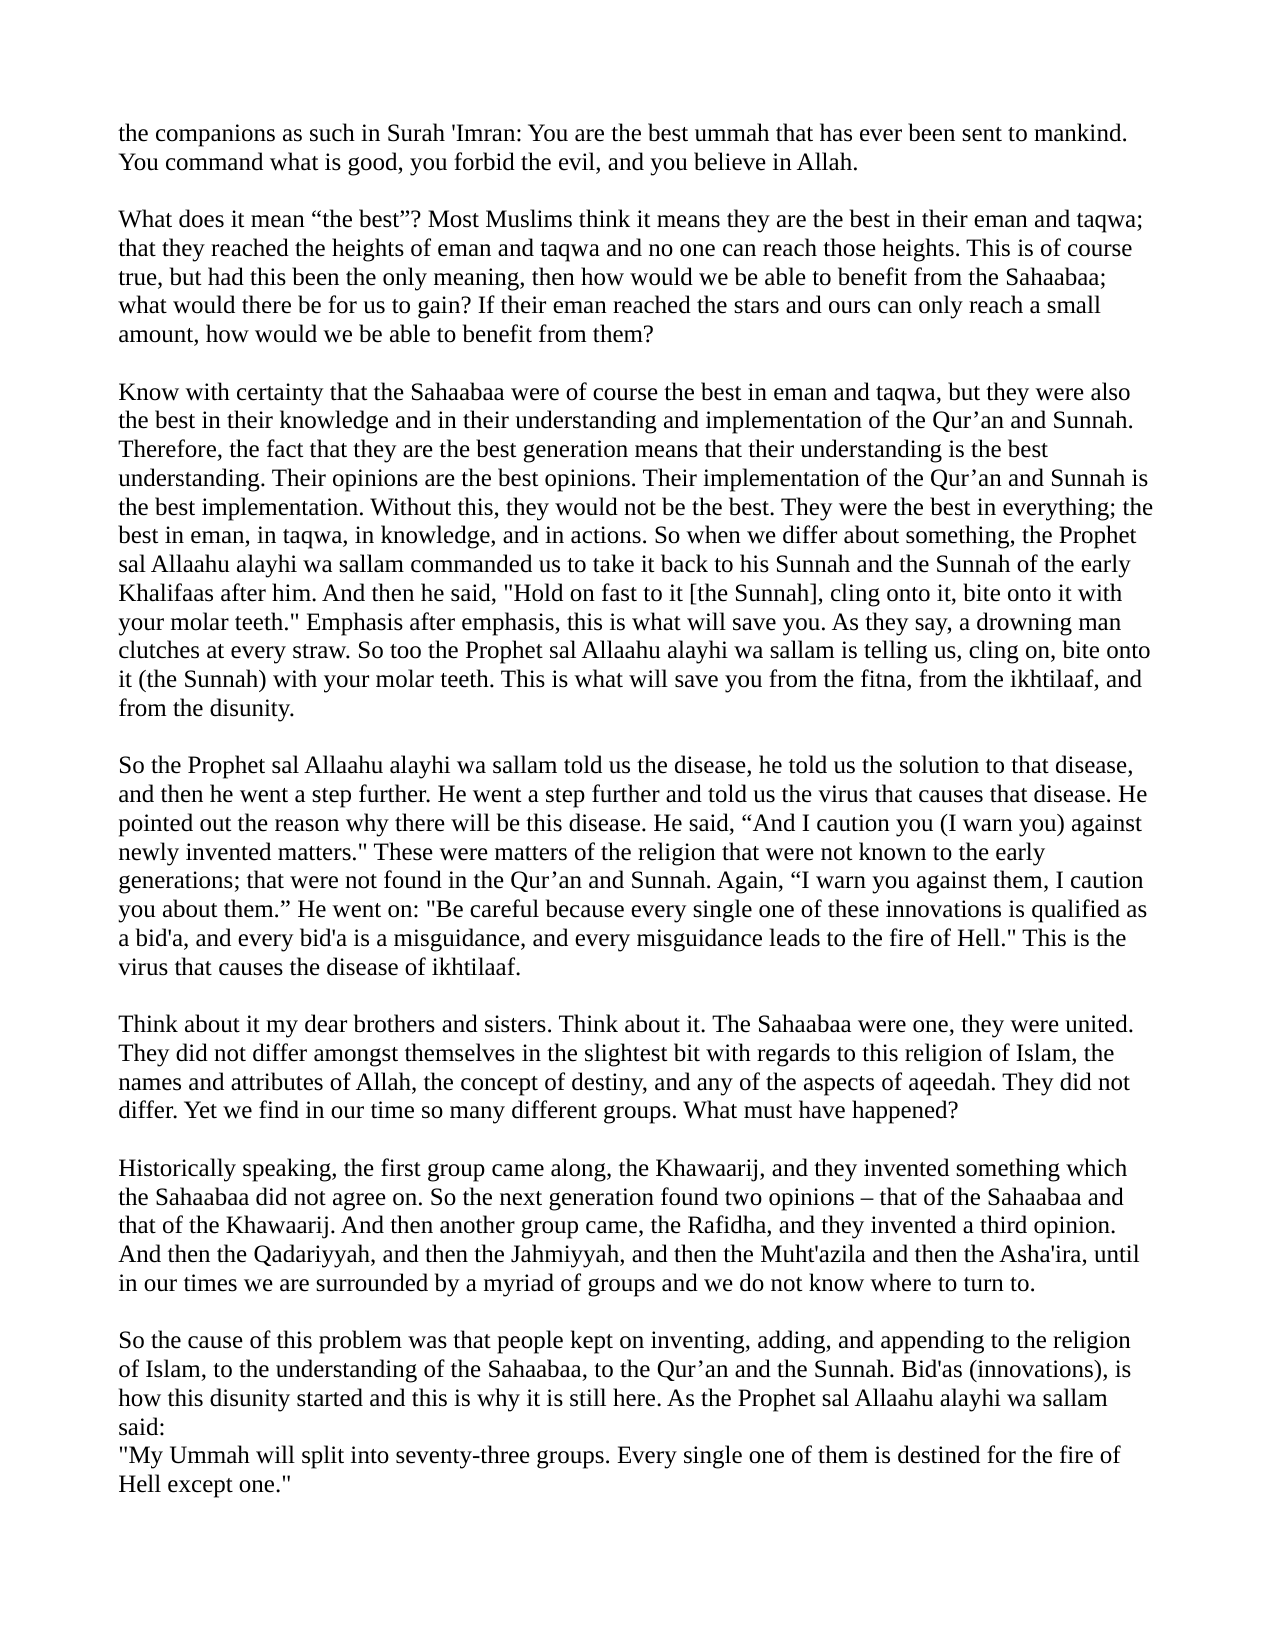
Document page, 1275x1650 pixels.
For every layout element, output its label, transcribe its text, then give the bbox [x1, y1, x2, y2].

text the companions as such in Surah 'Imran: You are the best ummah that has ever been sent to mankind. You command what is good, you forbid the evil, and you believe in Allah. What does it mean “the best”? Most Muslims think it means they are the best in their eman and taqwa; that they reached the heights of eman and taqwa and no one can reach those heights. This is of course true, but had this been the only meaning, then how would we be able to benefit from the Sahaabaa; what would there be for us to gain? If their eman reached the stars and ours can only reach a small amount, how would we be able to benefit from them? Know with certainty that the Sahaabaa were of course the best in eman and taqwa, but they were also the best in their knowledge and in their understanding and implementation of the Qur’an and Sunnah. Therefore, the fact that they are the best generation means that their understanding is the best understanding. Their opinions are the best opinions. Their implementation of the Qur’an and Sunnah is the best implementation. Without this, they would not be the best. They were the best in everything; the best in eman, in taqwa, in knowledge, and in actions. So when we differ about something, the Prophet sal Allaahu alayhi wa sallam commanded us to take it back to his Sunnah and the Sunnah of the early Khalifaas after him. And then he said, "Hold on fast to it [the Sunnah], cling onto it, bite onto it with your molar teeth." Emphasis after emphasis, this is what will save you. As they say, a drowning man clutches at every straw. So too the Prophet sal Allaahu alayhi wa sallam is telling us, cling on, bite onto it (the Sunnah) with your molar teeth. This is what will save you from the fitna, from the ikhtilaaf, and from the disunity. So the Prophet sal Allaahu alayhi wa sallam told us the disease, he told us the solution to that disease, and then he went a step further. He went a step further and told us the virus that causes that disease. He pointed out the reason why there will be this disease. He said, “And I caution you (I warn you) against newly invented matters." These were matters of the religion that were not known to the early generations; that were not found in the Qur’an and Sunnah. Again, “I warn you against them, I caution you about them.” He went on: "Be careful because every single one of these innovations is qualified as a bid'a, and every bid'a is a misguidance, and every misguidance leads to the fire of Hell." This is the virus that causes the disease of ikhtilaaf. Think about it my dear brothers and sisters. Think about it. The Sahaabaa were one, they were united. They did not differ amongst themselves in the slightest bit with regards to this religion of Islam, the names and attributes of Allah, the concept of destiny, and any of the aspects of aqeedah. They did not differ. Yet we find in our time so many different groups. What must have happened? Historically speaking, the first group came along, the Khawaarij, and they invented something which the Sahaabaa did not agree on. So the next generation found two opinions – that of the Sahaabaa and that of the Khawaarij. And then another group came, the Rafidha, and they invented a third opinion. And then the Qadariyyah, and then the Jahmiyyah, and then the Muht'azila and then the Asha'ira, until in our times we are surrounded by a myriad of groups and we do not know where to turn to. So the cause of this problem was that people kept on inventing, adding, and appending to the religion of Islam, to the understanding of the Sahaabaa, to the Qur’an and the Sunnah. Bid'as (innovations), is how this disunity started and this is why it is still here. As the Prophet sal Allaahu alayhi wa sallam said: "My Ummah will split into seventy-three groups. Every single one of them is destined for the fire of Hell except one." [118, 118, 1157, 1527]
